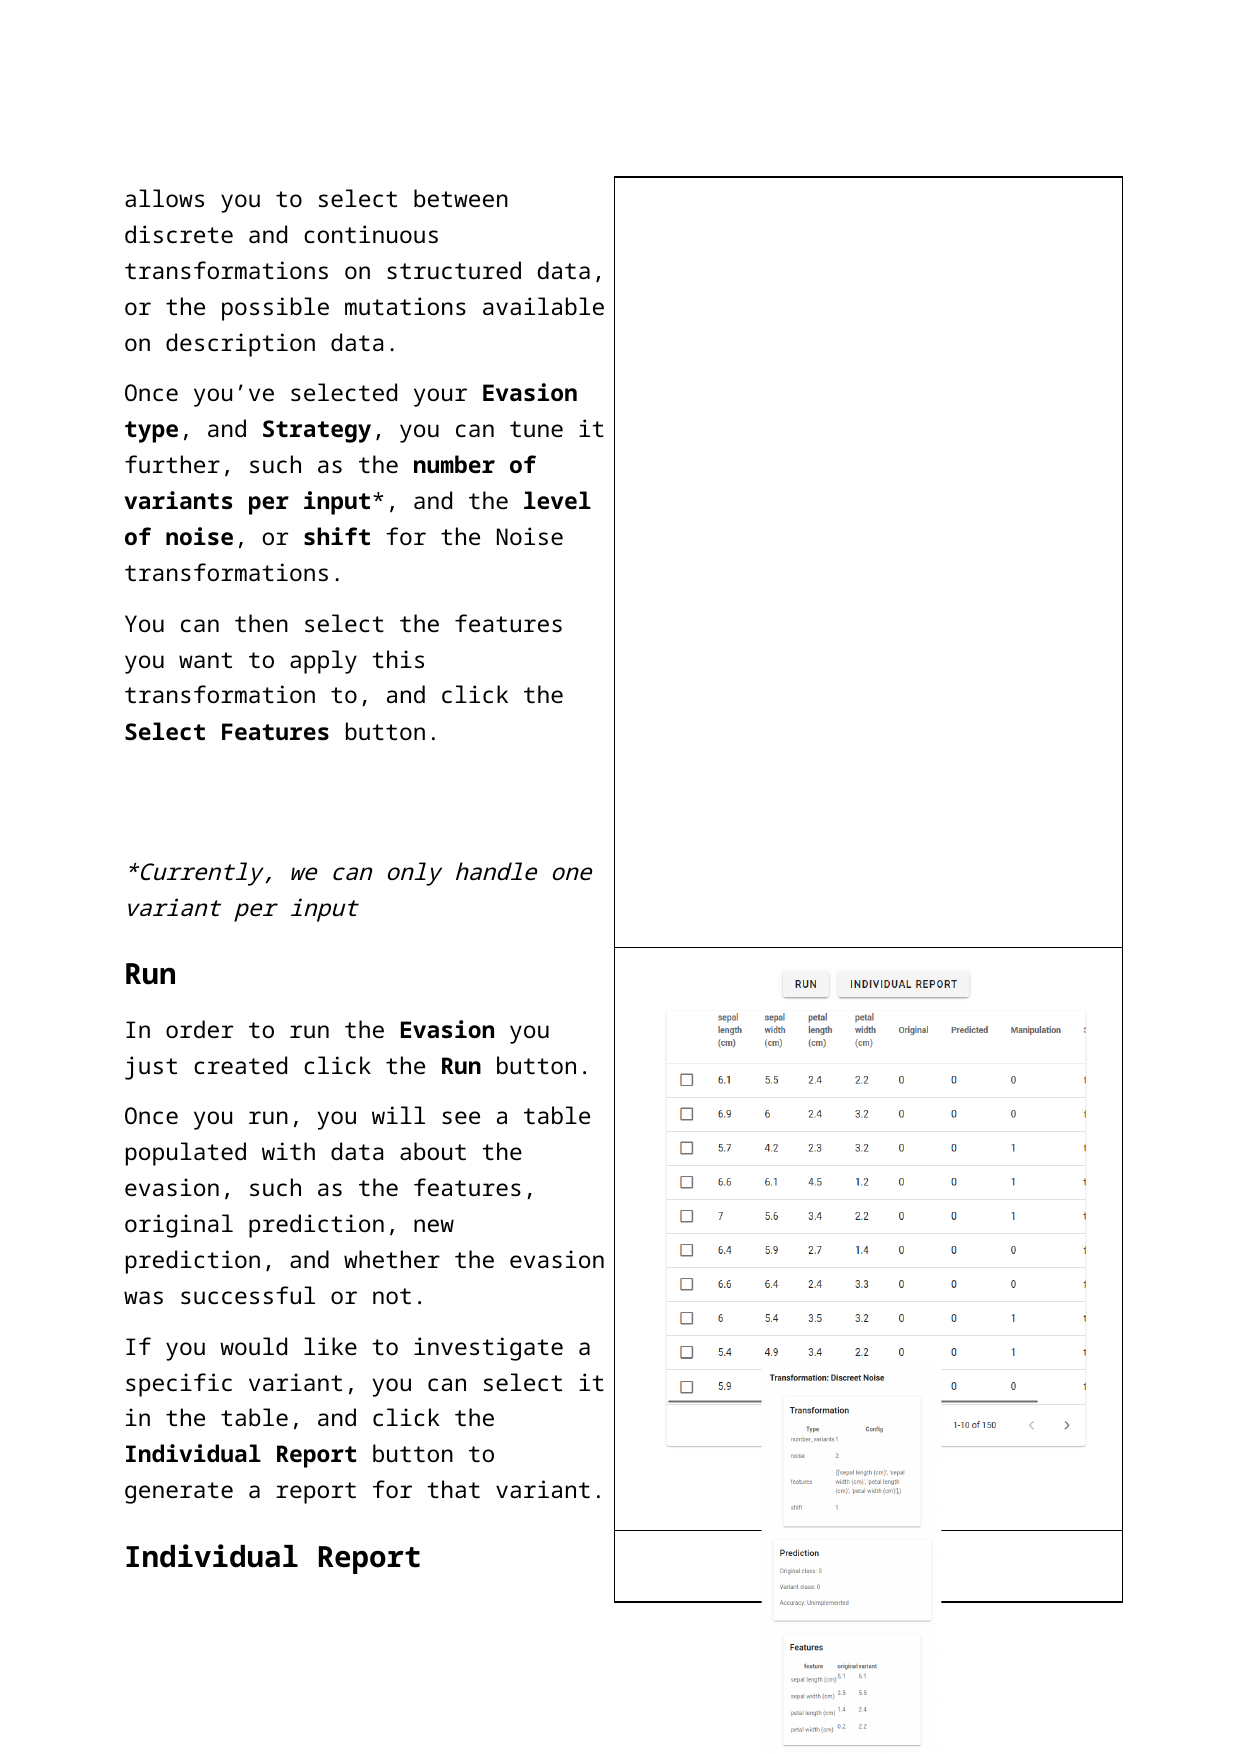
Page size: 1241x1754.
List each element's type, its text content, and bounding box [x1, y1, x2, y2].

table_cell [615, 178, 1122, 947]
table_cell [929, 1531, 1122, 1601]
table_cell Run In order to run the Evasion you just created click the Run button. Once you run, you will see a table populated with data about the evasion, such as the features, original prediction, new prediction, and whether the evasion was successful or not. If you would like to investigate a specific variant, you can select it in the table, and click the Individual Report button to generate a report for that variant. [118, 947, 614, 1530]
table_cell [615, 948, 1122, 1530]
table_cell [615, 1531, 826, 1601]
picture [756, 958, 1100, 1754]
table_cell Individual Report [118, 1530, 614, 1601]
